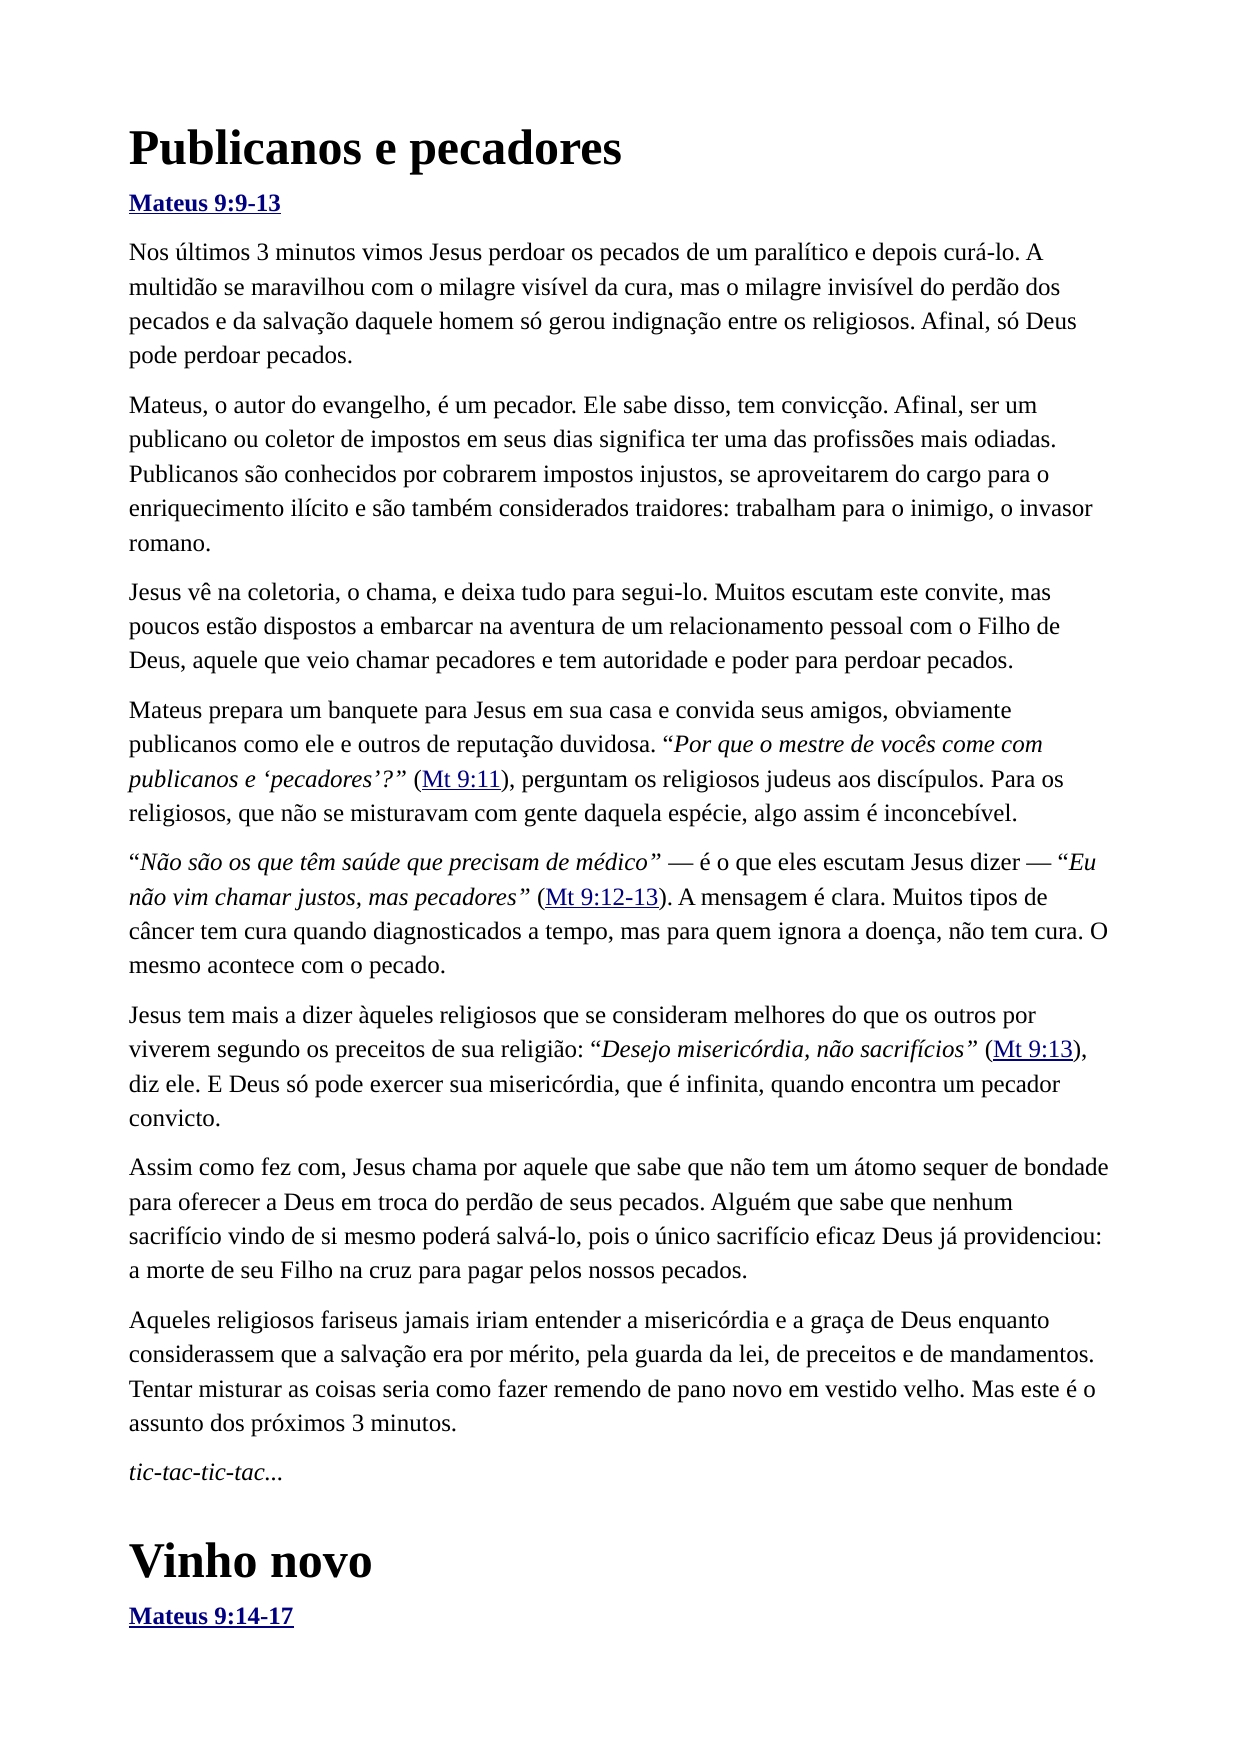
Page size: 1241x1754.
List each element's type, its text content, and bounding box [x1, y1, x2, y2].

text Jesus tem mais a dizer àqueles religiosos que se consideram melhores do que os outros por viverem segundo os preceitos de sua religião: “Desejo misericórdia, não sacrifícios” (Mt 9:13), diz ele. E Deus só pode exercer sua misericórdia, que é infinita, quando encontra um pecador convicto. [129, 1000, 1111, 1132]
text Aqueles religiosos fariseus jamais iriam entender a misericórdia e a graça de Deus enquanto considerassem que a salvação era por mérito, pela guarda da lei, de preceitos e de mandamentos. Tentar misturar as coisas seria como fazer remendo de pano novo em vestido velho. Mas este é o assunto dos próximos 3 minutos. [129, 1305, 1111, 1437]
text Assim como fez com, Jesus chama por aquele que sabe que não tem um átomo sequer de bondade para oferecer a Deus em troca do perdão de seus pecados. Alguém que sabe que nenhum sacrifício vindo de si mesmo poderá salvá-lo, pois o único sacrifício eficaz Deus já providenciou: a morte de seu Filho na cruz para pagar pelos nossos pecados. [129, 1152, 1111, 1284]
text Jesus vê na coletoria, o chama, e deixa tudo para segui-lo. Muitos escutam este convite, mas poucos estão dispostos a embarcar na aventura de um relacionamento pessoal com o Filho de Deus, aquele que veio chamar pecadores e tem autoridade e poder para perdoar pecados. [129, 577, 1111, 674]
text Nos últimos 3 minutos vimos Jesus perdoar os pecados de um paralítico e depois curá-lo. A multidão se maravilhou com o milagre visível da cura, mas o milagre invisível do perdão dos pecados e da salvação daquele homem só gerou indignação entre os religiosos. Afinal, só Deus pode perdoar pecados. [129, 237, 1111, 369]
text Mateus 9:9-13 [129, 188, 1111, 217]
text Mateus, o autor do evangelho, é um pecador. Ele sabe disso, tem convicção. Afinal, ser um publicano ou coletor de impostos em seus dias significa ter uma das profissões mais odiadas. Publicanos são conhecidos por cobrarem impostos injustos, se aproveitarem do cargo para o enriquecimento ilícito e são também considerados traidores: trabalham para o inimigo, o invasor romano. [129, 390, 1111, 556]
text Mateus 9:14-17 [129, 1601, 1111, 1630]
subtitle Publicanos e pecadores [129, 118, 1111, 176]
text Mateus prepara um banquete para Jesus em sua casa e convida seus amigos, obviamente publicanos como ele e outros de reputação duvidosa. “Por que o mestre de vocês come com publicanos e ‘pecadores’?” (Mt 9:11), perguntam os religiosos judeus aos discípulos. Para os religiosos, que não se misturavam com gente daquela espécie, algo assim é inconcebível. [129, 695, 1111, 827]
subtitle Vinho novo [129, 1531, 1111, 1589]
text tic-tac-tic-tac... [129, 1457, 1111, 1486]
text “Não são os que têm saúde que precisam de médico” — é o que eles escutam Jesus dizer — “Eu não vim chamar justos, mas pecadores” (Mt 9:12-13). A mensagem é clara. Muitos tipos de câncer tem cura quando diagnosticados a tempo, mas para quem ignora a doença, não tem cura. O mesmo acontece com o pecado. [129, 847, 1111, 979]
